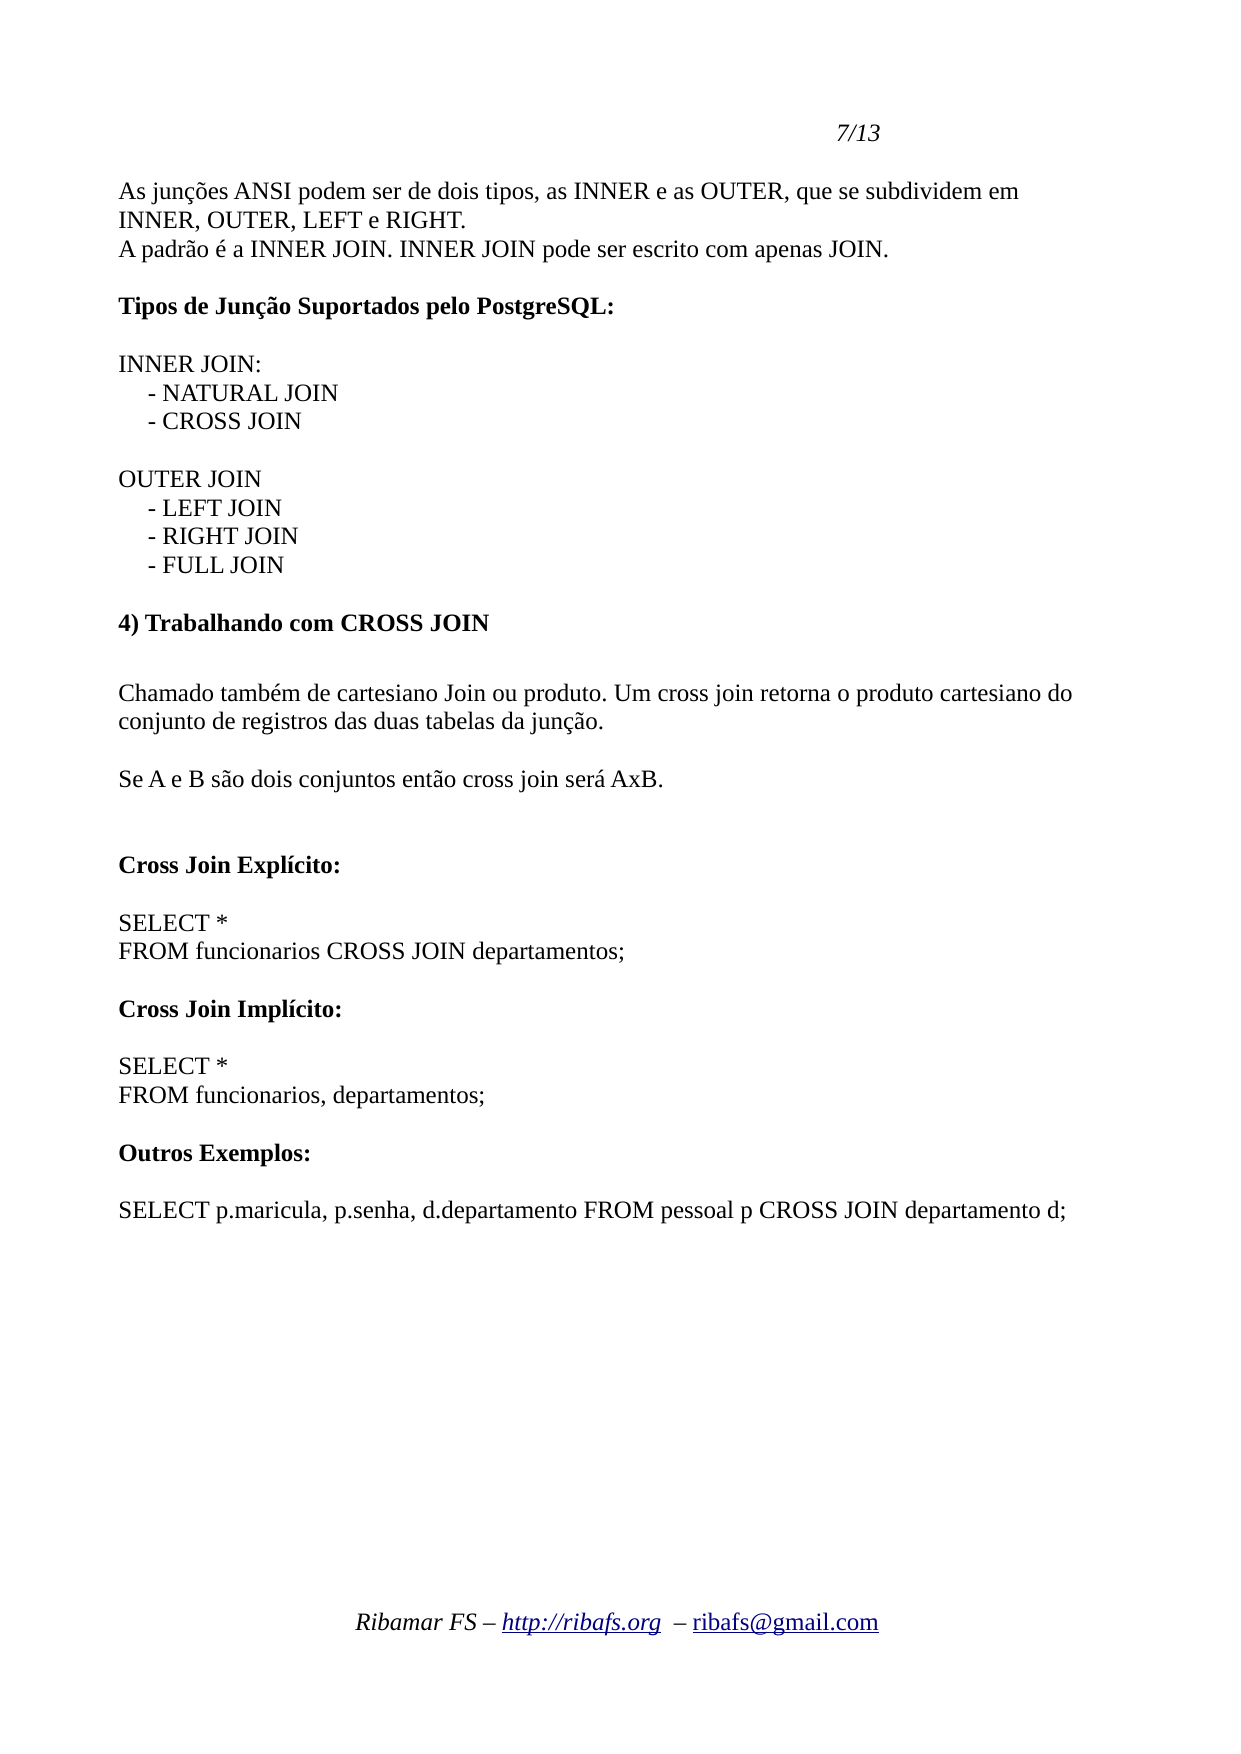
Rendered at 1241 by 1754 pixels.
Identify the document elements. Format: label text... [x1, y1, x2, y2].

text Outros Exemplos: [118, 1138, 1122, 1166]
text Cross Join Explícito: [118, 850, 1122, 879]
text FROM funcionarios CROSS JOIN departamentos; [118, 936, 1122, 965]
text INNER JOIN: [118, 349, 1122, 378]
text - CROSS JOIN [118, 406, 1122, 435]
text As junções ANSI podem ser de dois tipos, as INNER e as OUTER, que se subdividem em [118, 176, 1122, 205]
text A padrão é a INNER JOIN. INNER JOIN pode ser escrito com apenas JOIN. [118, 234, 1122, 263]
text SELECT p.maricula, p.senha, d.departamento FROM pessoal p CROSS JOIN departamento d; [118, 1195, 1122, 1253]
text SELECT * [118, 908, 1122, 936]
text Se A e B são dois conjuntos então cross join será AxB. [118, 764, 1122, 793]
text - LEFT JOIN [118, 493, 1122, 521]
text SELECT * [118, 1051, 1122, 1080]
text - RIGHT JOIN [118, 521, 1122, 550]
text OUTER JOIN [118, 464, 1122, 493]
text FROM funcionarios, departamentos; [118, 1080, 1122, 1109]
text Tipos de Junção Suportados pelo PostgreSQL: [118, 291, 1122, 320]
text Chamado também de cartesiano Join ou produto. Um cross join retorna o produto cartesiano do conjunto de registros das duas tabelas da junção. [118, 678, 1122, 735]
text - NATURAL JOIN [118, 378, 1122, 406]
text INNER, OUTER, LEFT e RIGHT. [118, 205, 1122, 234]
text - FULL JOIN [118, 550, 1122, 579]
text 4) Trabalhando com CROSS JOIN [118, 608, 1122, 636]
text Cross Join Implícito: [118, 994, 1122, 1023]
